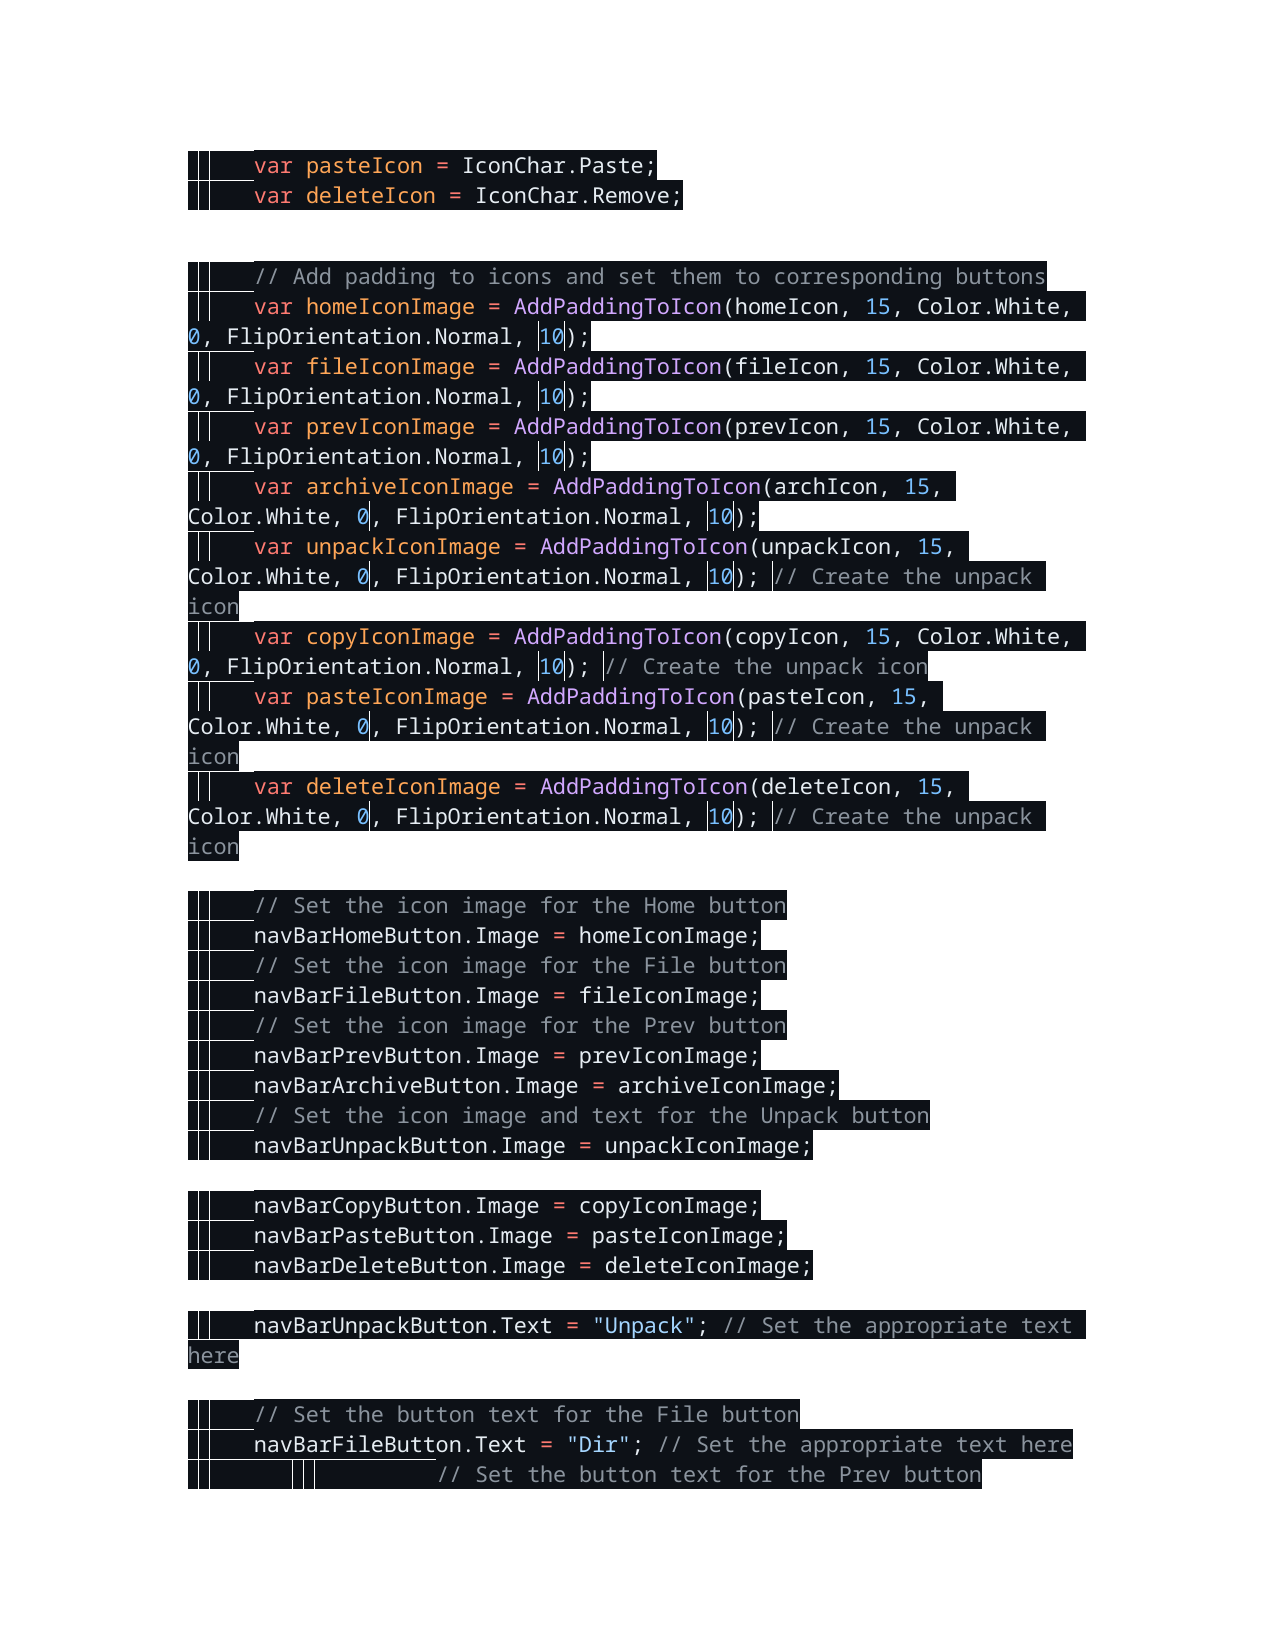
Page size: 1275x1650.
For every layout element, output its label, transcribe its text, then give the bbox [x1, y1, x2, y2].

text var deleteIcon = IconChar.Remove; [187, 180, 1087, 210]
text // Set the button text for the Prev button [187, 1459, 1087, 1489]
text navBarCopyButton.Image = copyIconImage; [187, 1190, 1087, 1220]
text // Set the icon image for the Prev button [187, 1010, 1087, 1040]
text // Set the icon image for the File button [187, 950, 1087, 980]
text // Set the button text for the File button [187, 1399, 1087, 1429]
text // Set the icon image for the Home button [187, 890, 1087, 920]
text var prevIconImage = AddPaddingToIcon(prevIcon, 15, Color.White, 0, FlipOrientation.Normal, 10); [187, 411, 1087, 471]
text var homeIconImage = AddPaddingToIcon(homeIcon, 15, Color.White, 0, FlipOrientation.Normal, 10); [187, 291, 1087, 351]
text var pasteIcon = IconChar.Paste; [187, 150, 1087, 180]
text // Set the icon image and text for the Unpack button [187, 1100, 1087, 1130]
text navBarUnpackButton.Image = unpackIconImage; [187, 1130, 1087, 1160]
text var copyIconImage = AddPaddingToIcon(copyIcon, 15, Color.White, 0, FlipOrientation.Normal, 10); // Create the unpack icon [187, 621, 1087, 681]
text var archiveIconImage = AddPaddingToIcon(archIcon, 15, Color.White, 0, FlipOrientation.Normal, 10); [187, 471, 1087, 531]
text var deleteIconImage = AddPaddingToIcon(deleteIcon, 15, Color.White, 0, FlipOrientation.Normal, 10); // Create the unpack icon [187, 771, 1087, 861]
text navBarArchiveButton.Image = archiveIconImage; [187, 1070, 1087, 1100]
text navBarFileButton.Image = fileIconImage; [187, 980, 1087, 1010]
text var pasteIconImage = AddPaddingToIcon(pasteIcon, 15, Color.White, 0, FlipOrientation.Normal, 10); // Create the unpack icon [187, 681, 1087, 771]
text navBarPrevButton.Image = prevIconImage; [187, 1040, 1087, 1070]
text // Add padding to icons and set them to corresponding buttons [187, 261, 1087, 291]
text navBarPasteButton.Image = pasteIconImage; [187, 1220, 1087, 1250]
text var unpackIconImage = AddPaddingToIcon(unpackIcon, 15, Color.White, 0, FlipOrientation.Normal, 10); // Create the unpack icon [187, 531, 1087, 621]
text navBarHomeButton.Image = homeIconImage; [187, 920, 1087, 950]
text navBarDeleteButton.Image = deleteIconImage; [187, 1250, 1087, 1280]
text navBarFileButton.Text = "Dir"; // Set the appropriate text here [187, 1429, 1087, 1459]
text var fileIconImage = AddPaddingToIcon(fileIcon, 15, Color.White, 0, FlipOrientation.Normal, 10); [187, 351, 1087, 411]
text navBarUnpackButton.Text = "Unpack"; // Set the appropriate text here [187, 1309, 1087, 1369]
